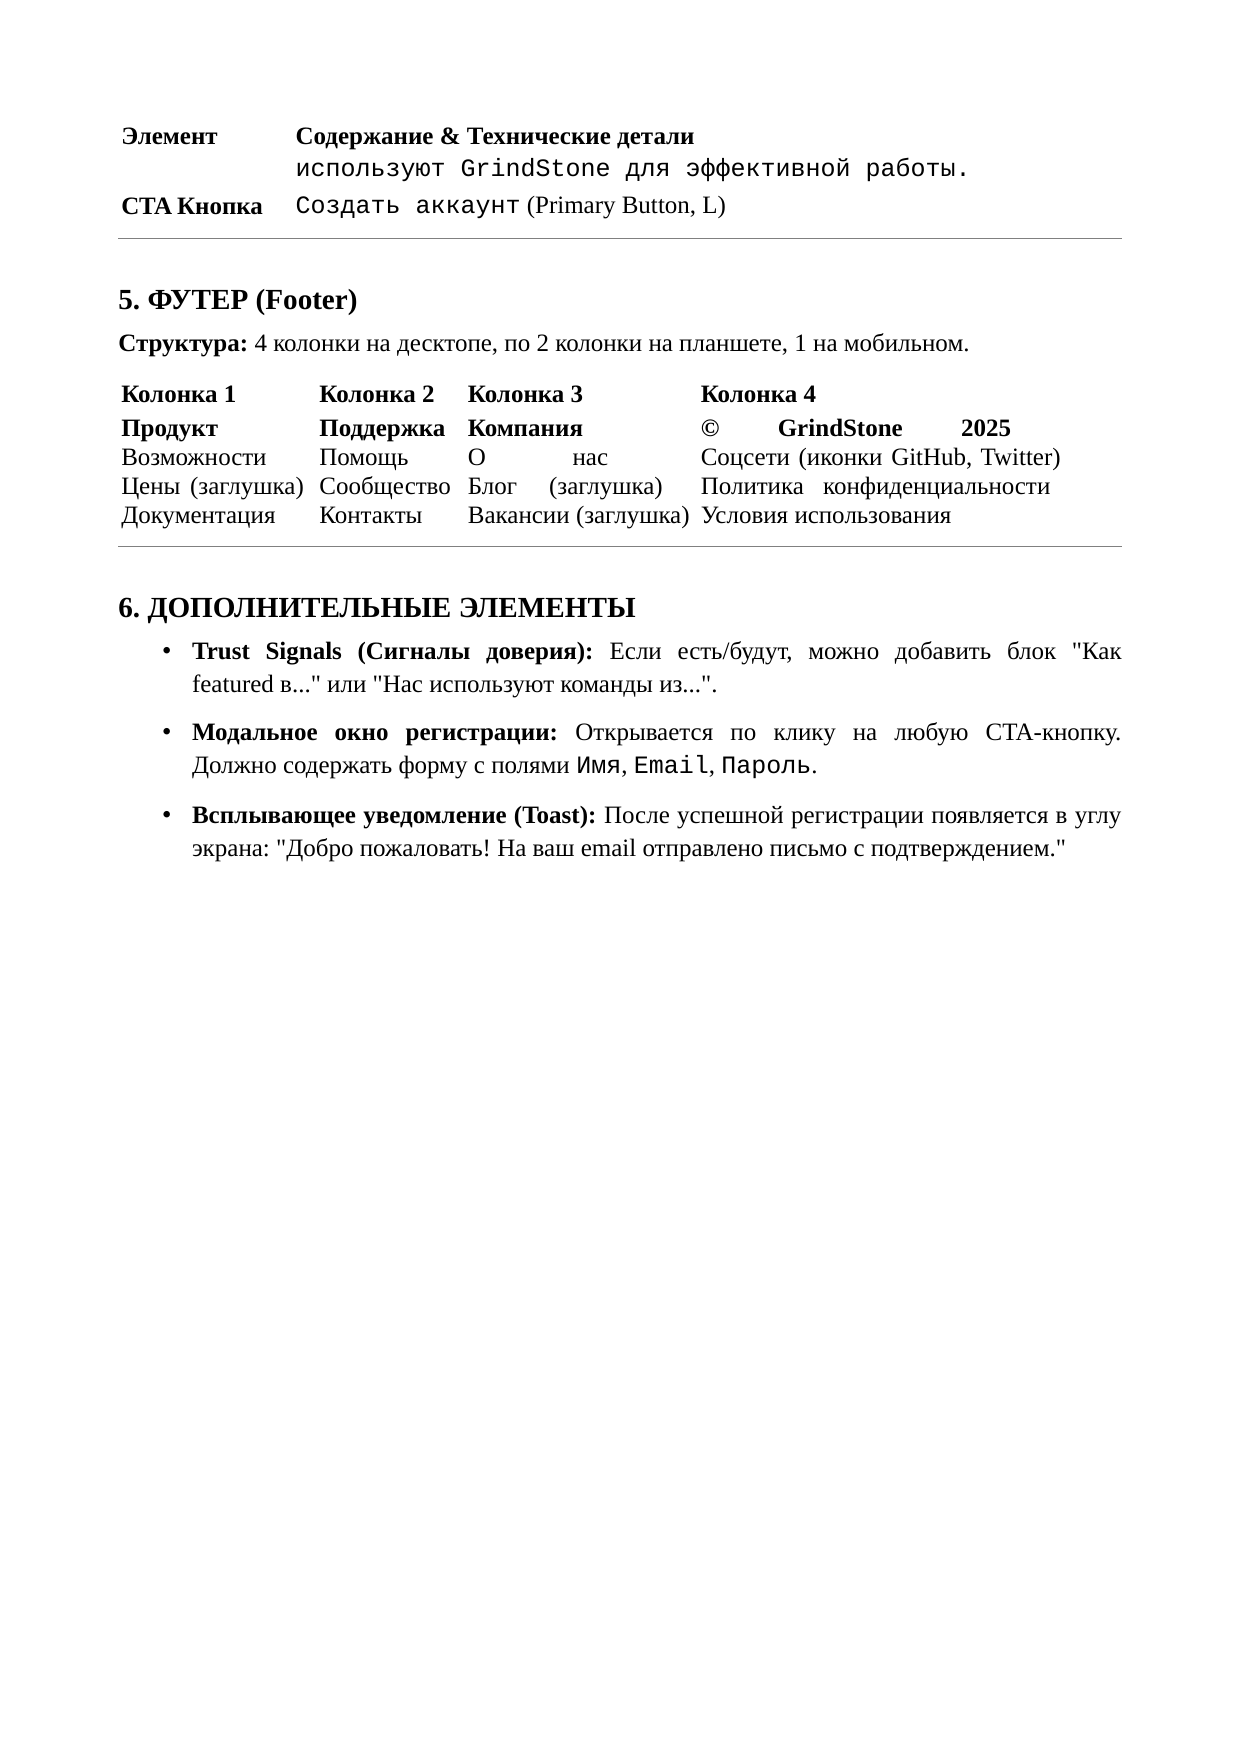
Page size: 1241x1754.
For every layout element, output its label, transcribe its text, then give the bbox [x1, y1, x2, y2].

subtitle 6. ДОПОЛНИТЕЛЬНЫЕ ЭЛЕМЕНТЫ [118, 590, 1122, 624]
table_cell [118, 153, 292, 187]
table_cell используют GrindStone для эффективной работы. [293, 153, 1122, 187]
table_header Элемент [118, 118, 292, 153]
table_header Колонка 3 [465, 376, 698, 411]
text Структура: 4 колонки на десктопе, по 2 колонки на планшете, 1 на мобильном. [118, 328, 1122, 357]
table_cell Создать аккаунт (Primary Button, L) [293, 187, 1122, 223]
table_header Колонка 1 [118, 376, 316, 411]
table_cell © GrindStone 2025 Соцсети (иконки GitHub, Twitter) Политика конфиденциальности Условия использования [698, 411, 1072, 531]
table_header Колонка 4 [698, 376, 1072, 411]
table_cell Компания О нас Блог (заглушка) Вакансии (заглушка) [465, 411, 698, 531]
table_header Колонка 2 [316, 376, 465, 411]
list Trust Signals (Сигналы доверия): Если есть/будут, можно добавить блок "Как featured в..." или "Нас используют команды из...". [162, 636, 1122, 698]
table_cell CTA Кнопка [118, 187, 292, 223]
table_cell Поддержка Помощь Сообщество Контакты [316, 411, 465, 531]
subtitle 5. ФУТЕР (Footer) [118, 282, 1122, 316]
list Всплывающее уведомление (Toast): После успешной регистрации появляется в углу экрана: "Добро пожаловать! На ваш email отправлено письмо с подтверждением." [162, 800, 1122, 862]
list Модальное окно регистрации: Открывается по клику на любую CTA-кнопку. Должно содержать форму с полями Имя, Email, Пароль. [162, 717, 1122, 781]
table_header Содержание & Технические детали [293, 118, 1122, 153]
table_cell Продукт Возможности Цены (заглушка) Документация [118, 411, 316, 531]
